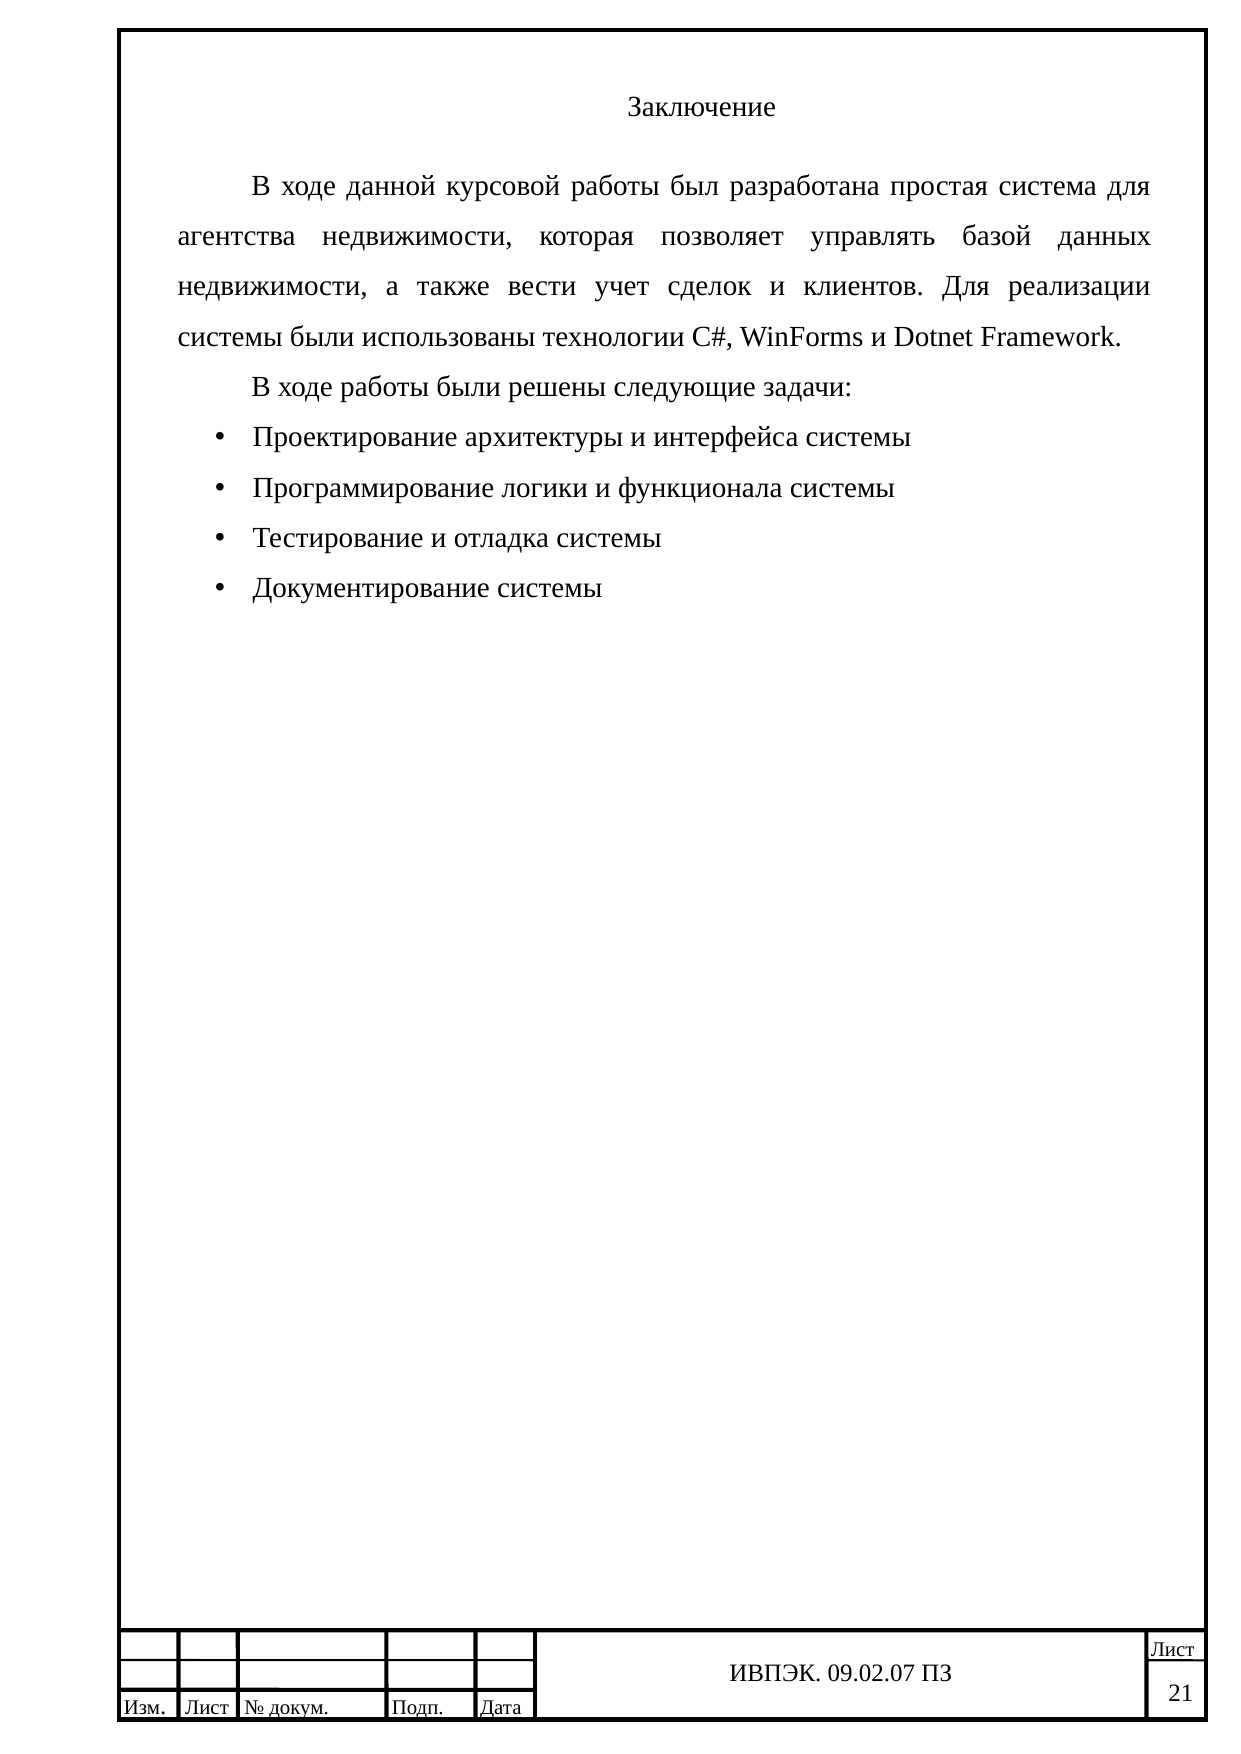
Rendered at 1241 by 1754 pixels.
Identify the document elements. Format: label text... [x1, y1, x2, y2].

text В ходе работы были решены следующие задачи: [177, 369, 1152, 402]
list Проектирование архитектуры и интерфейса системы [215, 419, 1152, 453]
text В ходе данной курсовой работы был разработана простая система для агентства недвижимости, которая позволяет управлять базой данных недвижимости, а также вести учет сделок и клиентов. Для реализации системы были использованы технологии C#, WinForms и Dotnet Framework. [177, 168, 1152, 352]
subtitle Заключение [177, 89, 1152, 122]
list Программирование логики и функционала системы [215, 470, 1152, 503]
list Тестирование и отладка системы [215, 520, 1152, 554]
list Документирование системы [215, 571, 1152, 604]
